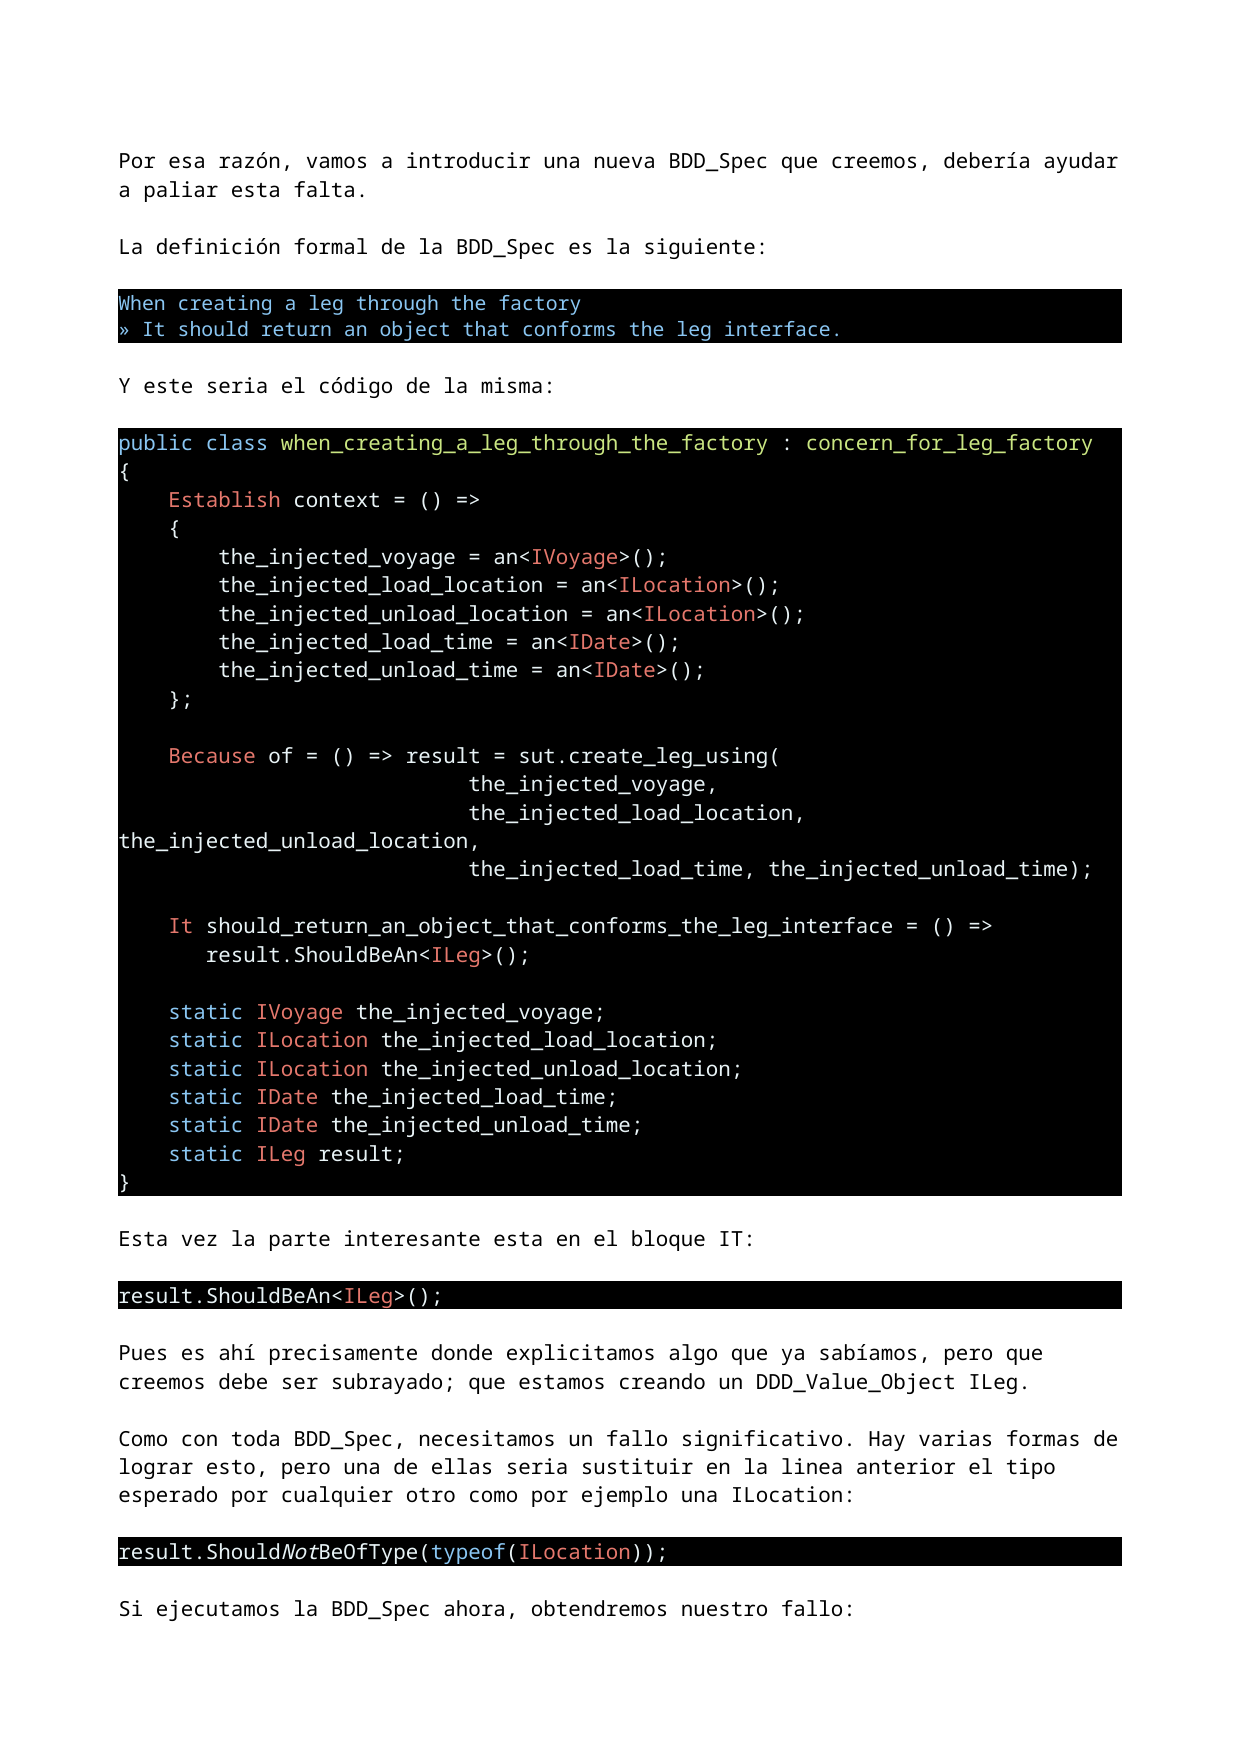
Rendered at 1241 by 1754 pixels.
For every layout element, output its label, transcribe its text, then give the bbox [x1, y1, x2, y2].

text static IDate the_injected_unload_time; [118, 1111, 1122, 1139]
text static ILeg result; [118, 1139, 1122, 1167]
text { [118, 456, 1122, 485]
text result.ShouldNotBeOfType(typeof(ILocation)); [118, 1537, 1122, 1566]
text the_injected_unload_time = an<IDate>(); [118, 656, 1122, 684]
text When creating a leg through the factory [118, 289, 1122, 316]
text static IDate the_injected_load_time; [118, 1082, 1122, 1111]
text La definición formal de la BDD_Spec es la siguiente: [118, 232, 1122, 260]
text the_injected_load_location, the_injected_unload_location, [118, 798, 1122, 854]
text static IVoyage the_injected_voyage; [118, 997, 1122, 1025]
text the_injected_unload_location = an<ILocation>(); [118, 599, 1122, 627]
text Esta vez la parte interesante esta en el bloque IT: [118, 1224, 1122, 1253]
text Como con toda BDD_Spec, necesitamos un fallo significativo. Hay varias formas de lograr esto, pero una de ellas seria sustituir en la linea anterior el tipo esperado por cualquier otro como por ejemplo una ILocation: [118, 1424, 1122, 1509]
text » It should return an object that conforms the leg interface. [118, 316, 1122, 343]
text Establish context = () => [118, 485, 1122, 513]
text static ILocation the_injected_load_location; [118, 1025, 1122, 1054]
text result.ShouldBeAn<ILeg>(); [118, 1281, 1122, 1309]
text Pues es ahí precisamente donde explicitamos algo que ya sabíamos, pero que creemos debe ser subrayado; que estamos creando un DDD_Value_Object ILeg. [118, 1338, 1122, 1395]
text { [118, 513, 1122, 542]
text Si ejecutamos la BDD_Spec ahora, obtendremos nuestro fallo: [118, 1594, 1122, 1623]
text Por esa razón, vamos a introducir una nueva BDD_Spec que creemos, debería ayudar a paliar esta falta. [118, 147, 1122, 203]
text static ILocation the_injected_unload_location; [118, 1054, 1122, 1082]
text Because of = () => result = sut.create_leg_using( [118, 741, 1122, 769]
text the_injected_load_time = an<IDate>(); [118, 627, 1122, 656]
text result.ShouldBeAn<ILeg>(); [118, 940, 1122, 968]
text Y este seria el código de la misma: [118, 371, 1122, 399]
text the_injected_load_location = an<ILocation>(); [118, 570, 1122, 599]
text the_injected_voyage = an<IVoyage>(); [118, 542, 1122, 570]
text It should_return_an_object_that_conforms_the_leg_interface = () => [118, 911, 1122, 940]
text } [118, 1167, 1122, 1196]
text the_injected_voyage, [118, 769, 1122, 798]
text }; [118, 684, 1122, 712]
text public class when_creating_a_leg_through_the_factory : concern_for_leg_factory [118, 428, 1122, 456]
text the_injected_load_time, the_injected_unload_time); [118, 854, 1122, 883]
